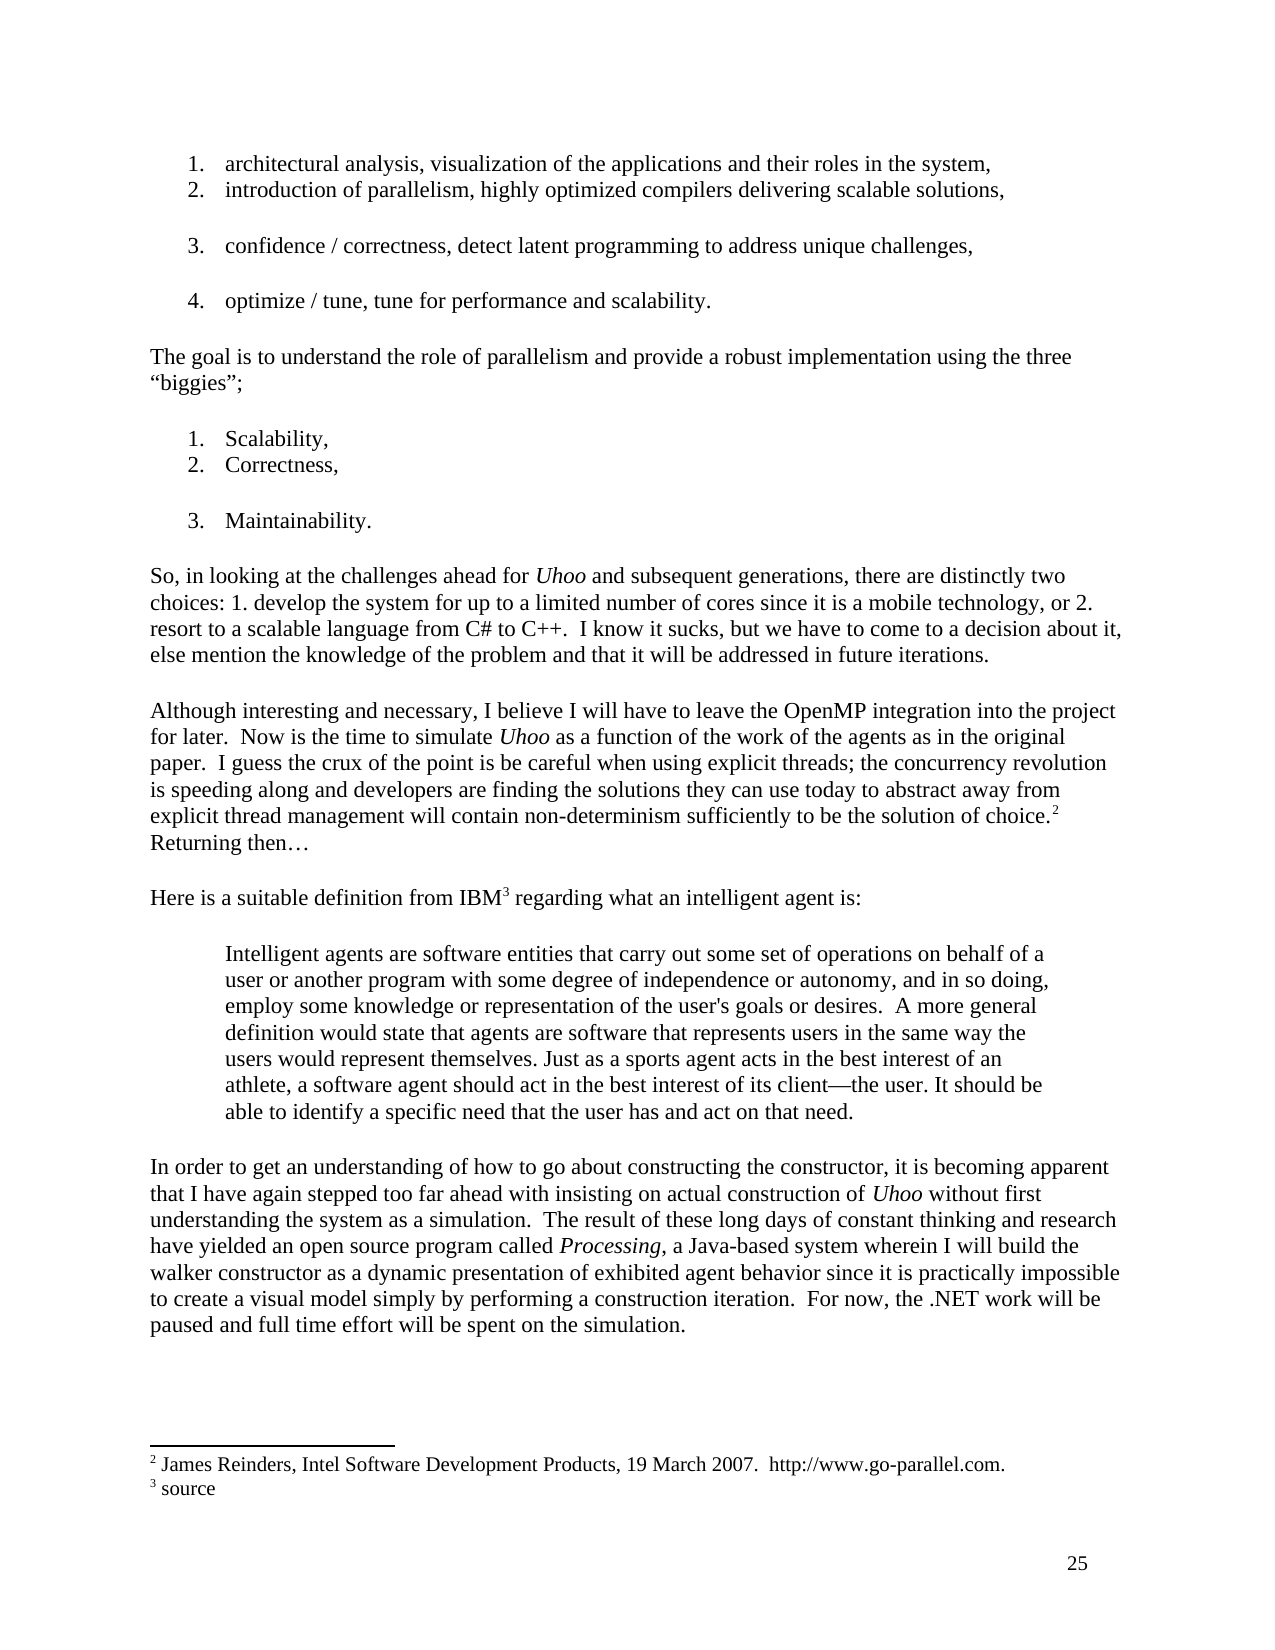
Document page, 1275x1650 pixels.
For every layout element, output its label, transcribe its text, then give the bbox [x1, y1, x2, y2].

list Correctness, [187, 451, 1125, 477]
list Maintainability. [187, 507, 1125, 533]
text source [150, 1476, 1125, 1500]
text Although interesting and necessary, I believe I will have to leave the OpenMP integration into the project for later. Now is the time to simulate Uhoo as a function of the work of the agents as in the original paper. I guess the crux of the point is be careful when using explicit threads; the concurrency revolution is speeding along and developers are finding the solutions they can use today to abstract away from explicit thread management will contain non-determinism sufficiently to be the solution of choice. Returning then… [150, 697, 1125, 855]
text So, in looking at the challenges ahead for Uhoo and subsequent generations, there are distinctly two choices: 1. develop the system for up to a limited number of cores since it is a mobile technology, or 2. resort to a scalable language from C# to C++. I know it sucks, but we have to come to a decision about it, else mention the knowledge of the problem and that it will be addressed in future iterations. [150, 562, 1125, 668]
list Scalability, [187, 425, 1125, 451]
text Here is a suitable definition from IBM regarding what an intelligent agent is: [150, 884, 1125, 910]
text Intelligent agents are software entities that carry out some set of operations on behalf of a user or another program with some degree of independence or autonomy, and in so doing, employ some knowledge or representation of the user's goals or desires. A more general definition would state that agents are software that represents users in the same way the users would represent themselves. Just as a sports agent acts in the best interest of an athlete, a software agent should act in the best interest of its client—the user. It should be able to identify a specific need that the user has and act on that need. [225, 939, 1050, 1124]
list introduction of parallelism, highly optimized compilers delivering scalable solutions, [187, 176, 1125, 203]
text James Reinders, Intel Software Development Products, 19 March 2007. http://www.go-parallel.com. [150, 1452, 1125, 1476]
text In order to get an understanding of how to go about constructing the constructor, it is becoming apparent that I have again stepped too far ahead with insisting on actual construction of Uhoo without first understanding the system as a simulation. The result of these long days of constant thinking and research have yielded an open source program called Processing, a Java-based system wherein I will build the walker constructor as a dynamic presentation of exhibited agent behavior since it is practically impossible to create a visual model simply by performing a construction iteration. For now, the .NET work will be paused and full time effort will be spent on the simulation. [150, 1153, 1125, 1338]
list architectural analysis, visualization of the applications and their roles in the system, [187, 150, 1125, 176]
list optimize / tune, tune for performance and scalability. [187, 287, 1125, 314]
list confidence / correctness, detect latent programming to address unique challenges, [187, 232, 1125, 258]
text The goal is to understand the role of parallelism and provide a robust implementation using the three “biggies”; [150, 343, 1125, 396]
